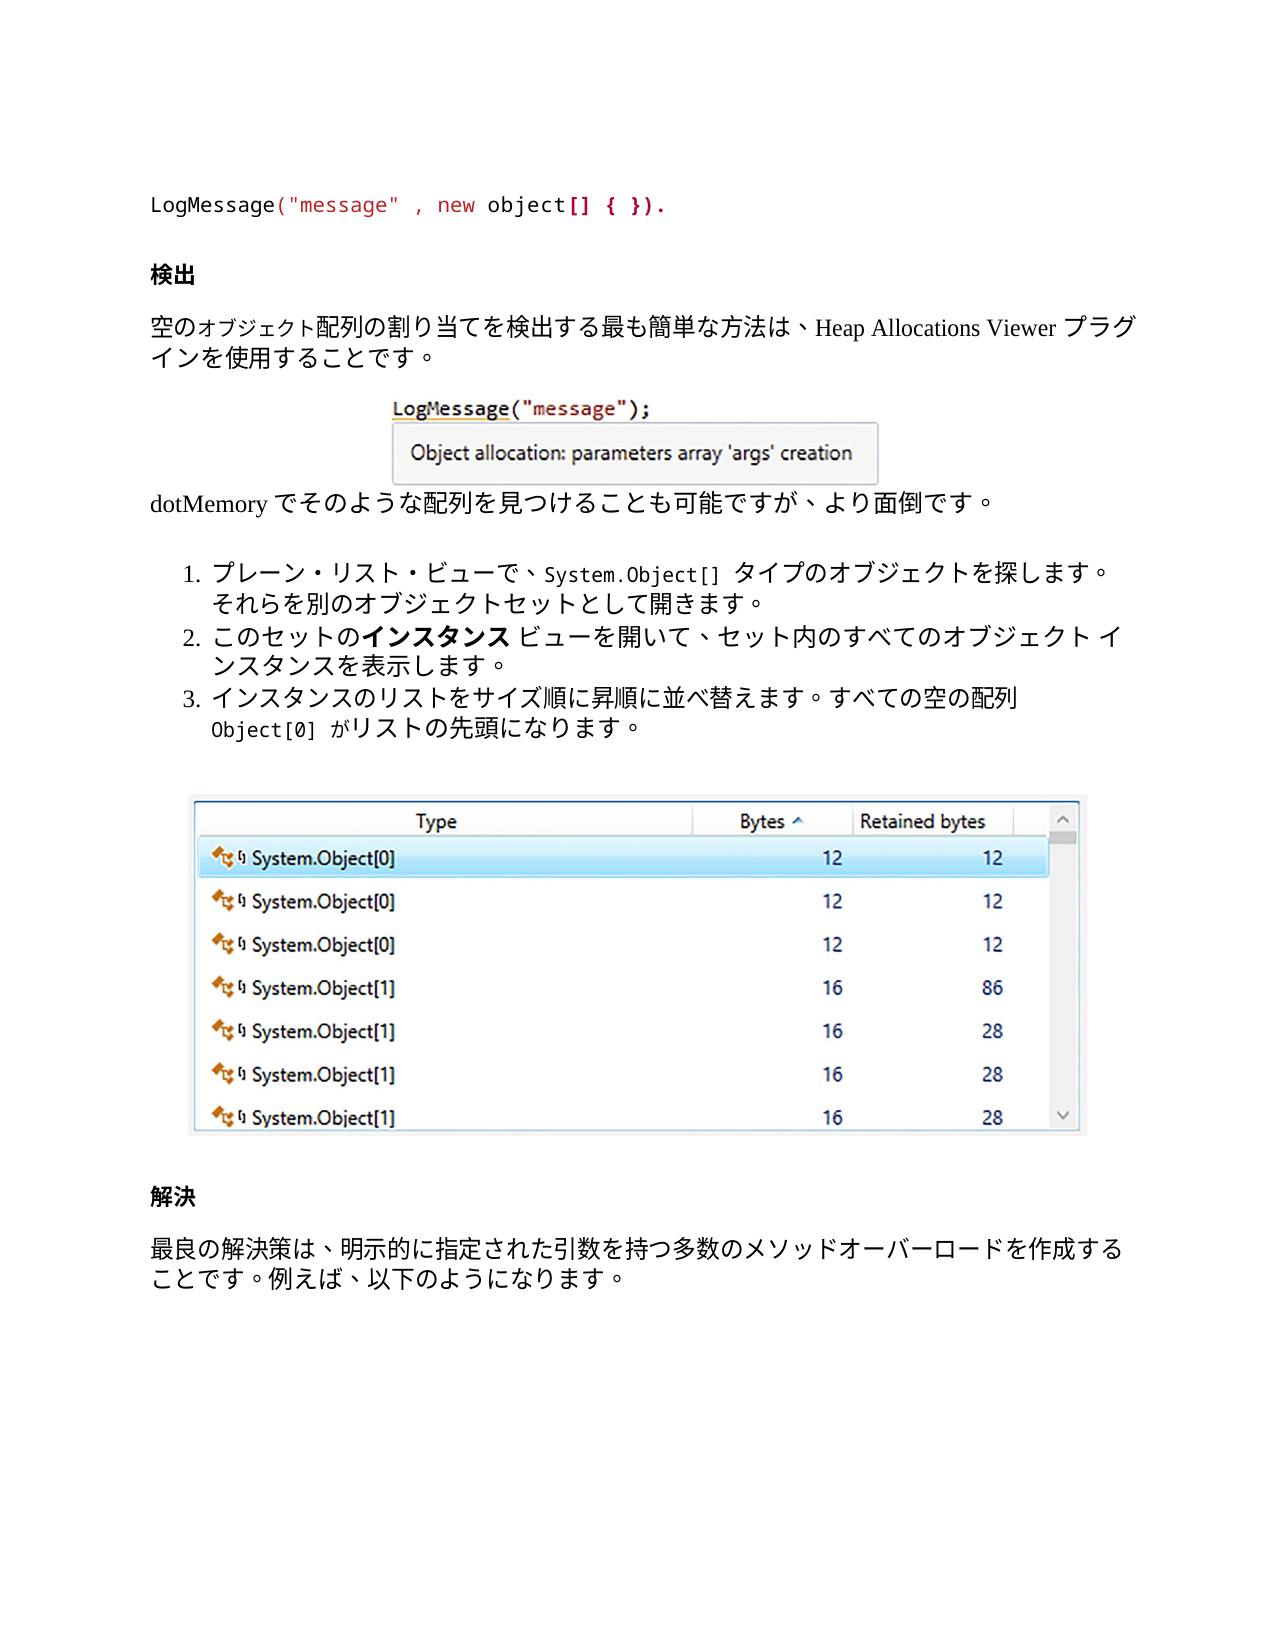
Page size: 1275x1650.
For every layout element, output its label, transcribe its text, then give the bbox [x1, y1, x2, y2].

text dotMemoryでそのような配列を見つけることも可能ですが、より面倒です。 [150, 415, 1137, 518]
text 空のオブジェクト配列の割り当てを検出する最も簡単な方法は、Heap Allocations Viewer プラグインを使用することです。 [150, 313, 1137, 372]
list このセットのインスタンス ビューを開いて、セット内のすべてのオブジェクト インスタンスを表示します。 [182, 623, 1137, 680]
picture [187, 794, 1088, 1136]
text 解決 [150, 1184, 1137, 1210]
picture [389, 396, 880, 490]
text LogMessage("message" , new object[] { }). [150, 190, 1137, 219]
list インスタンスのリストをサイズ順に昇順に並べ替えます。すべての空の配列 Object[0] がリストの先頭になります。 [182, 684, 1125, 744]
list プレーン・リスト・ビューで、System.Object[] タイプのオブジェクトを探します。それらを別のオブジェクトセットとして開きます。 [182, 559, 1125, 619]
text 最良の解決策は、明示的に指定された引数を持つ多数のメソッドオーバーロードを作成することです。例えば、以下のようになります。 [150, 1235, 1137, 1294]
text 検出 [150, 262, 1137, 289]
